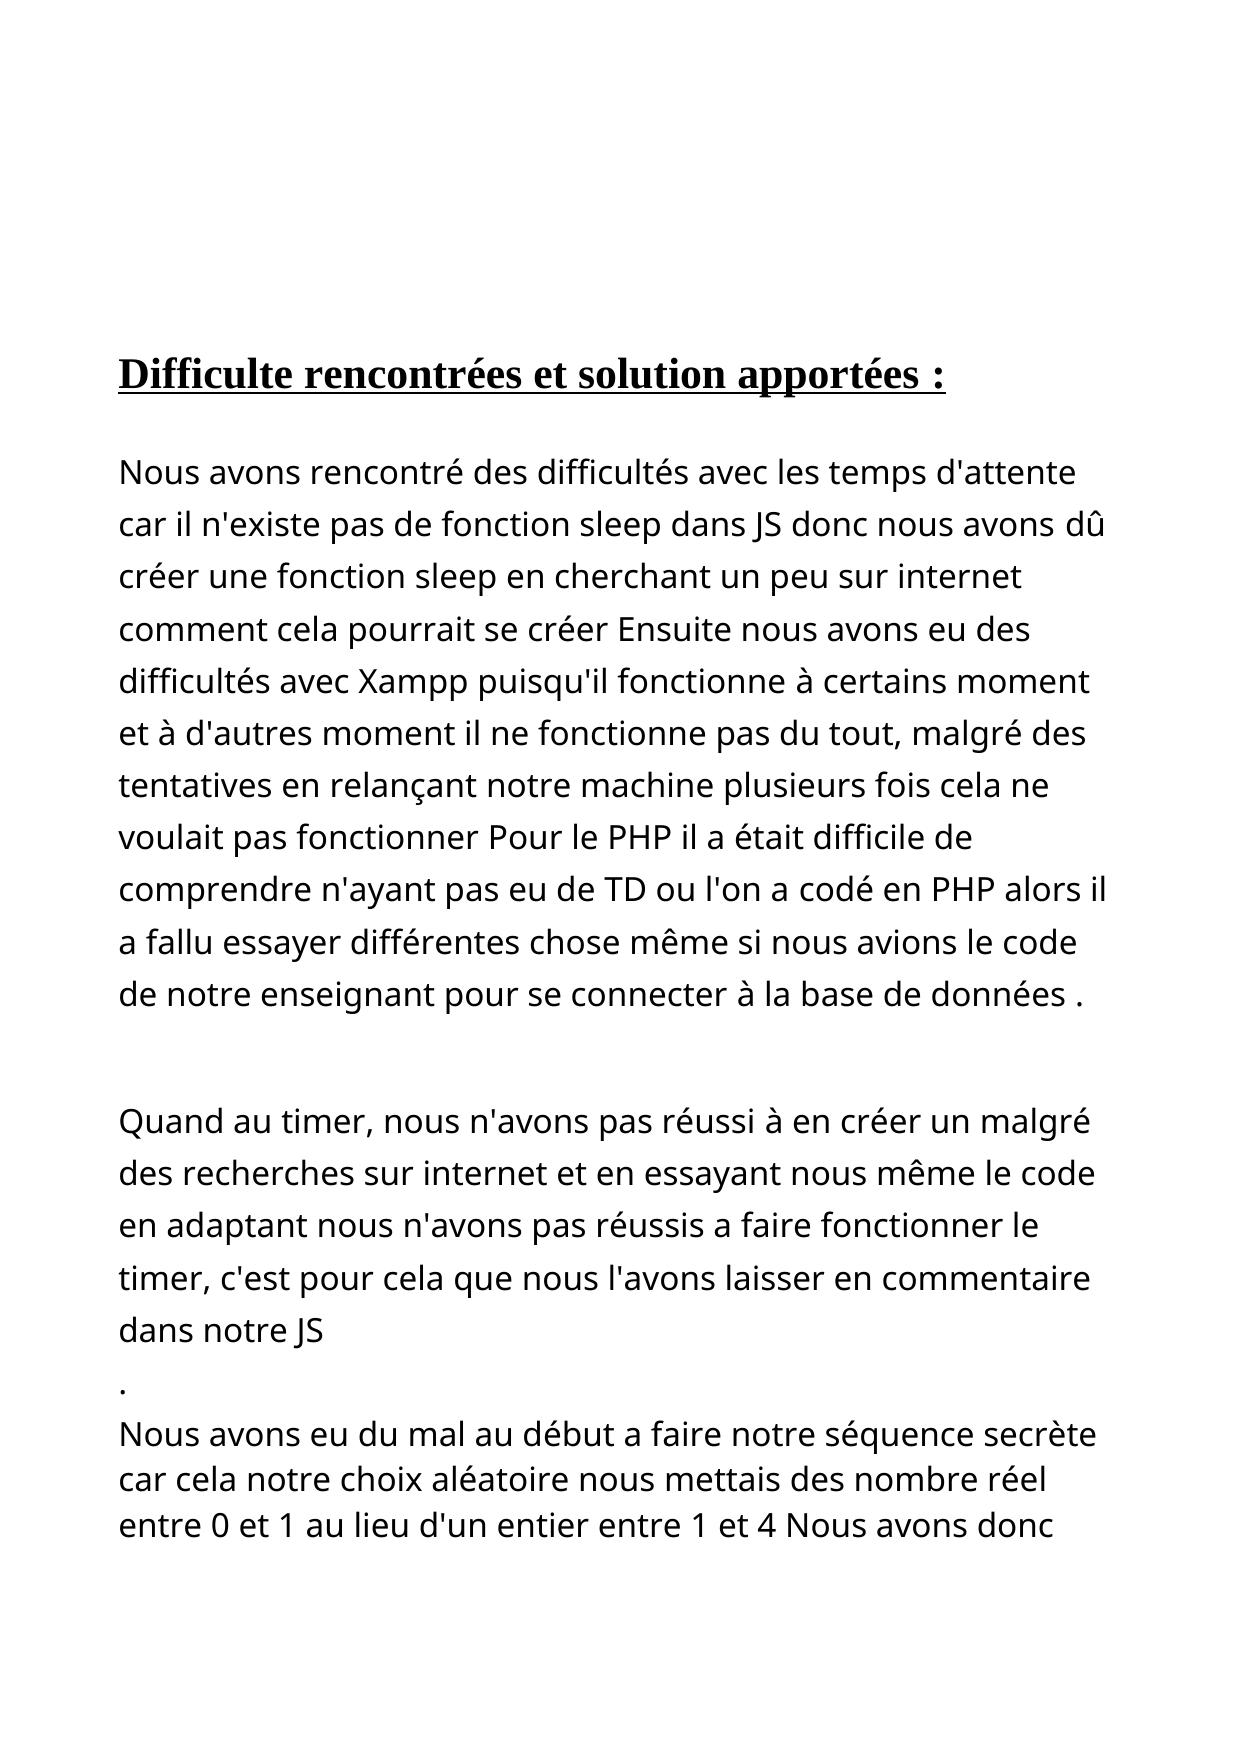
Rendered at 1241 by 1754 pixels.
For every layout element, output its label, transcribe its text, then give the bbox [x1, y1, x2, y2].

text Nous avons rencontré des difficultés avec les temps d'attente car il n'existe pas de fonction sleep dans JS donc nous avons dû créer une fonction sleep en cherchant un peu sur internet comment cela pourrait se créer Ensuite nous avons eu des difficultés avec Xampp puisqu'il fonctionne à certains moment et à d'autres moment il ne fonctionne pas du tout, malgré des tentatives en relançant notre machine plusieurs fois cela ne voulait pas fonctionner Pour le PHP il a était difficile de comprendre n'ayant pas eu de TD ou l'on a codé en PHP alors il a fallu essayer différentes chose même si nous avions le code de notre enseignant pour se connecter à la base de données . [118, 449, 1122, 1016]
text . [118, 1359, 1122, 1404]
text Quand au timer, nous n'avons pas réussi à en créer un malgré des recherches sur internet et en essayant nous même le code en adaptant nous n'avons pas réussis a faire fonctionner le timer, c'est pour cela que nous l'avons laisser en commentaire dans notre JS [118, 1098, 1122, 1352]
text Difficulte rencontrées et solution apportées : [118, 348, 1122, 398]
text Nous avons eu du mal au début a faire notre séquence secrète car cela notre choix aléatoire nous mettais des nombre réel entre 0 et 1 au lieu d'un entier entre 1 et 4 Nous avons donc [118, 1411, 1122, 1547]
